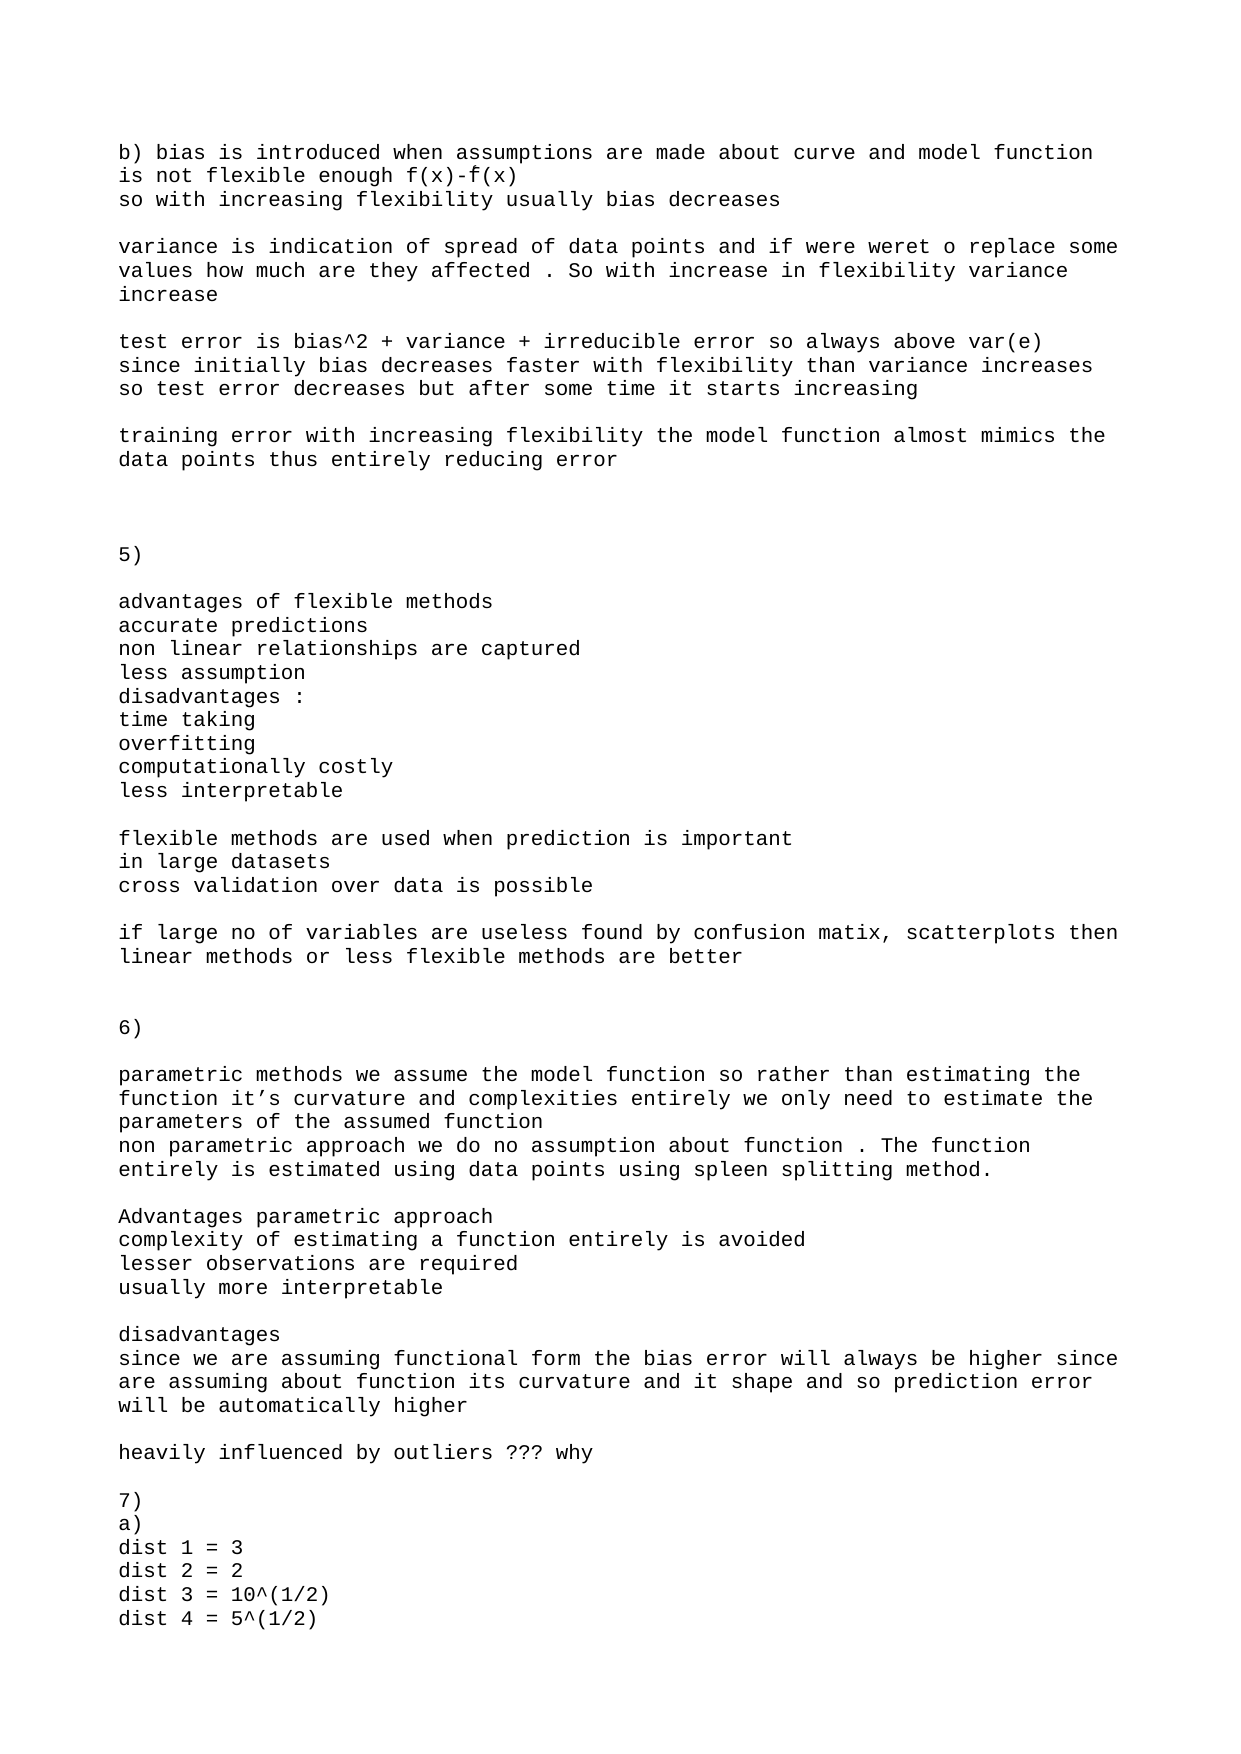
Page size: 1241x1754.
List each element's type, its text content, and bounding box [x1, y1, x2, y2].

text dist 2 = 2 [118, 1561, 1122, 1584]
text usually more interpretable [118, 1277, 1122, 1300]
text heavily influenced by outliers ??? why [118, 1442, 1122, 1466]
text advantages of flexible methods [118, 591, 1122, 615]
text disadvantages : [118, 686, 1122, 709]
text computationally costly [118, 757, 1122, 780]
text non linear relationships are captured [118, 638, 1122, 662]
text training error with increasing flexibility the model function almost mimics the data points thus entirely reducing error [118, 426, 1122, 473]
text flexible methods are used when prediction is important [118, 827, 1122, 851]
text accurate predictions [118, 615, 1122, 638]
text less interpretable [118, 780, 1122, 804]
text variance is indication of spread of data points and if were weret o replace some values how much are they affected . So with increase in flexibility variance increase [118, 236, 1122, 307]
text 7) [118, 1489, 1122, 1513]
text test error is bias^2 + variance + irreducible error so always above var(e) [118, 331, 1122, 354]
text parametric methods we assume the model function so rather than estimating the function it’s curvature and complexities entirely we only need to estimate the parameters of the assumed function [118, 1064, 1122, 1135]
text since initially bias decreases faster with flexibility than variance increases so test error decreases but after some time it starts increasing [118, 354, 1122, 402]
text so with increasing flexibility usually bias decreases [118, 189, 1122, 213]
text lesser observations are required [118, 1253, 1122, 1277]
text Advantages parametric approach [118, 1206, 1122, 1229]
text non parametric approach we do no assumption about function . The function entirely is estimated using data points using spleen splitting method. [118, 1135, 1122, 1182]
text time taking [118, 709, 1122, 733]
text 6) [118, 1017, 1122, 1040]
text overfitting [118, 733, 1122, 757]
text dist 1 = 3 [118, 1537, 1122, 1561]
text in large datasets [118, 851, 1122, 875]
text dist 3 = 10^(1/2) [118, 1584, 1122, 1608]
text disadvantages [118, 1324, 1122, 1348]
text a) [118, 1513, 1122, 1537]
text complexity of estimating a function entirely is avoided [118, 1229, 1122, 1253]
text dist 4 = 5^(1/2) [118, 1608, 1122, 1631]
text cross validation over data is possible [118, 875, 1122, 898]
text less assumption [118, 662, 1122, 686]
text if large no of variables are useless found by confusion matix, scatterplots then linear methods or less flexible methods are better [118, 922, 1122, 969]
text b) bias is introduced when assumptions are made about curve and model function is not flexible enough f(x)-֜f(x) [118, 142, 1122, 189]
text 5) [118, 544, 1122, 567]
text since we are assuming functional form the bias error will always be higher since are assuming about function its curvature and it shape and so prediction error will be automatically higher [118, 1348, 1122, 1419]
